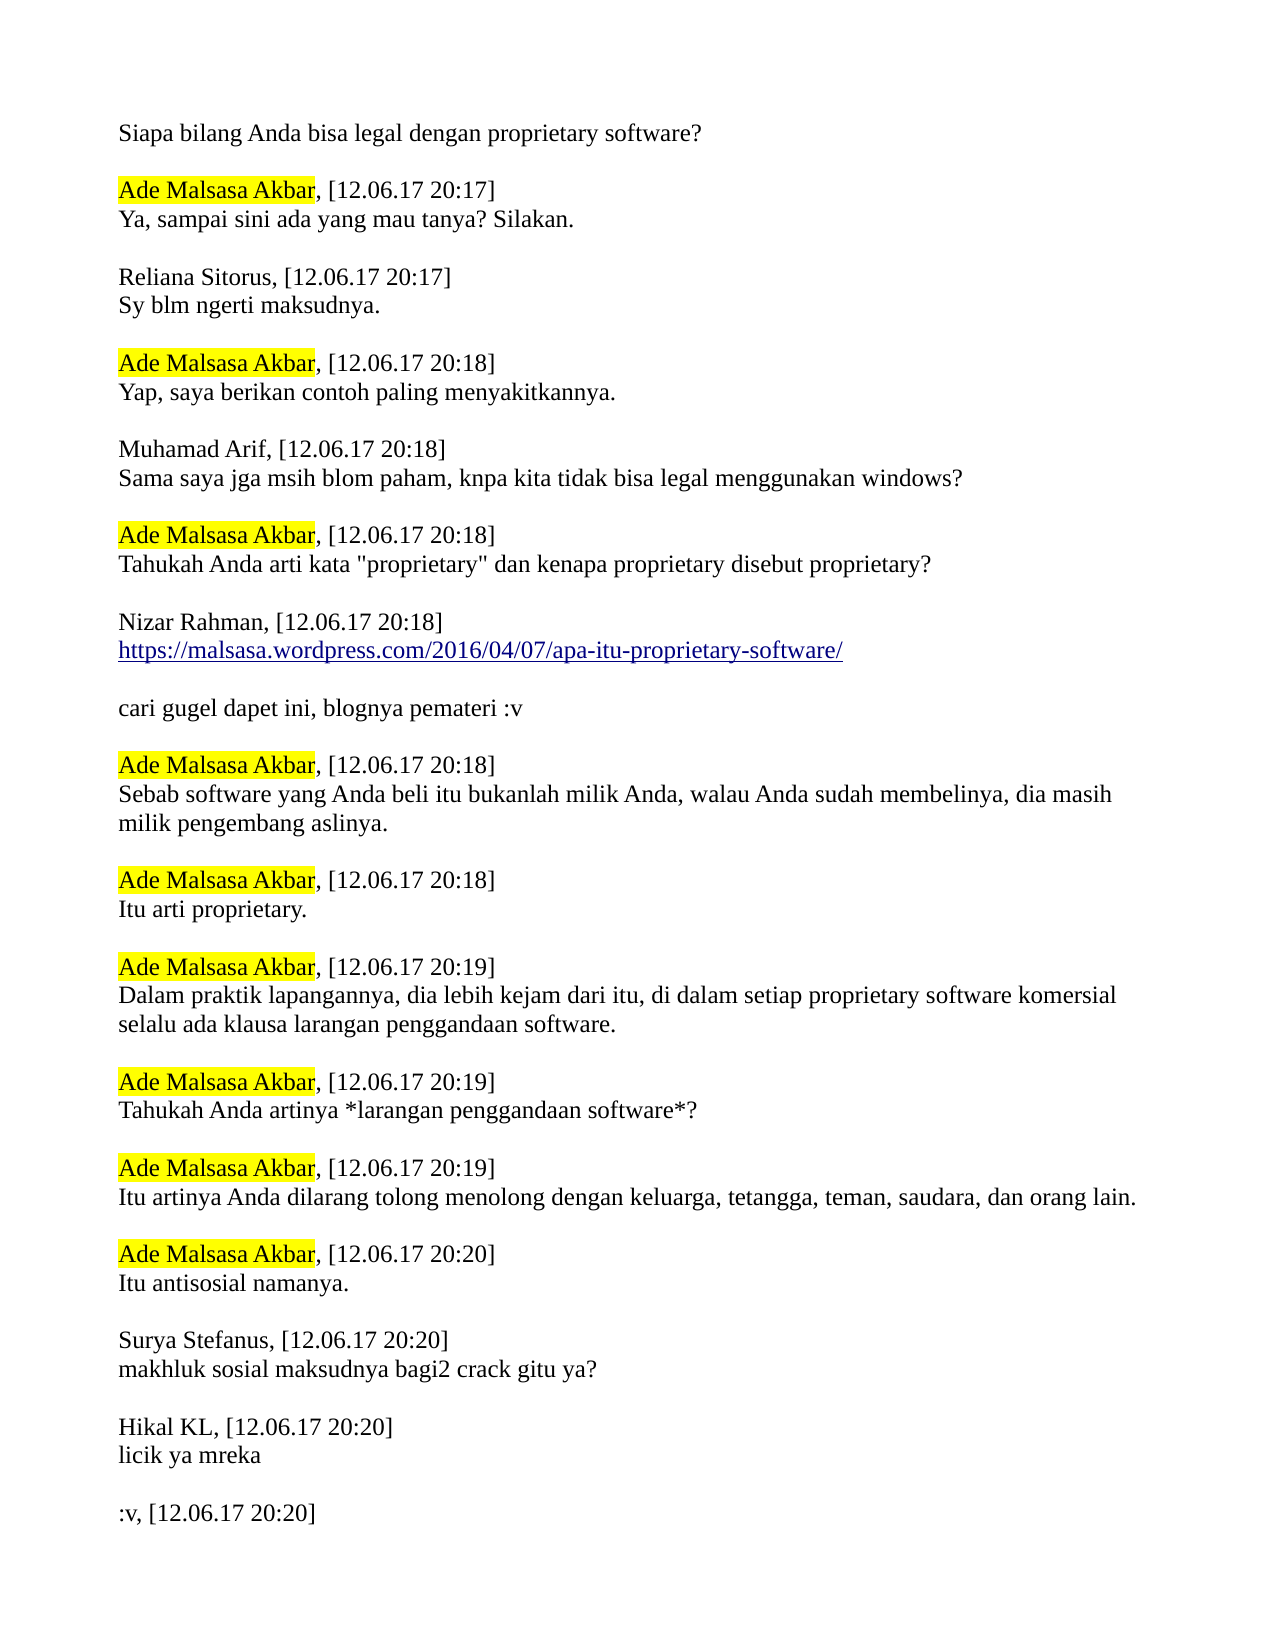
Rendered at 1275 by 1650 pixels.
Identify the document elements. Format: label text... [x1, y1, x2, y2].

text Tahukah Anda arti kata "proprietary" dan kenapa proprietary disebut proprietary? [118, 549, 1157, 578]
text Ade Malsasa Akbar, [12.06.17 20:18] [118, 751, 1157, 779]
text Itu artinya Anda dilarang tolong menolong dengan keluarga, tetangga, teman, saudara, dan orang lain. [118, 1182, 1157, 1211]
text makhluk sosial maksudnya bagi2 crack gitu ya? [118, 1354, 1157, 1383]
text Ade Malsasa Akbar, [12.06.17 20:18] [118, 521, 1157, 549]
text Itu arti proprietary. [118, 894, 1157, 923]
text Ade Malsasa Akbar, [12.06.17 20:20] [118, 1239, 1157, 1268]
text Siapa bilang Anda bisa legal dengan proprietary software? [118, 118, 1157, 147]
text Ade Malsasa Akbar, [12.06.17 20:18] [118, 866, 1157, 894]
text Ade Malsasa Akbar, [12.06.17 20:17] [118, 176, 1157, 204]
text Nizar Rahman, [12.06.17 20:18] [118, 607, 1157, 636]
text Ade Malsasa Akbar, [12.06.17 20:18] [118, 348, 1157, 377]
text Sebab software yang Anda beli itu bukanlah milik Anda, walau Anda sudah membelinya, dia masih milik pengembang aslinya. [118, 779, 1157, 837]
text Sy blm ngerti maksudnya. [118, 291, 1157, 319]
text Yap, saya berikan contoh paling menyakitkannya. [118, 377, 1157, 406]
text Ade Malsasa Akbar, [12.06.17 20:19] [118, 1153, 1157, 1182]
text https://malsasa.wordpress.com/2016/04/07/apa-itu-proprietary-software/ [118, 636, 1157, 664]
text Sama saya jga msih blom paham, knpa kita tidak bisa legal menggunakan windows? [118, 463, 1157, 492]
text Hikal KL, [12.06.17 20:20] [118, 1412, 1157, 1441]
text Tahukah Anda artinya *larangan penggandaan software*? [118, 1096, 1157, 1124]
text Ade Malsasa Akbar, [12.06.17 20:19] [118, 1067, 1157, 1096]
text Ade Malsasa Akbar, [12.06.17 20:19] [118, 952, 1157, 981]
text Ya, sampai sini ada yang mau tanya? Silakan. [118, 204, 1157, 233]
text cari gugel dapet ini, blognya pemateri :v [118, 693, 1157, 722]
text licik ya mreka [118, 1441, 1157, 1469]
text :v, [12.06.17 20:20] [118, 1498, 1157, 1527]
text Dalam praktik lapangannya, dia lebih kejam dari itu, di dalam setiap proprietary software komersial selalu ada klausa larangan penggandaan software. [118, 981, 1157, 1038]
text Muhamad Arif, [12.06.17 20:18] [118, 434, 1157, 463]
text Itu antisosial namanya. [118, 1268, 1157, 1297]
text Reliana Sitorus, [12.06.17 20:17] [118, 262, 1157, 291]
text Surya Stefanus, [12.06.17 20:20] [118, 1326, 1157, 1354]
